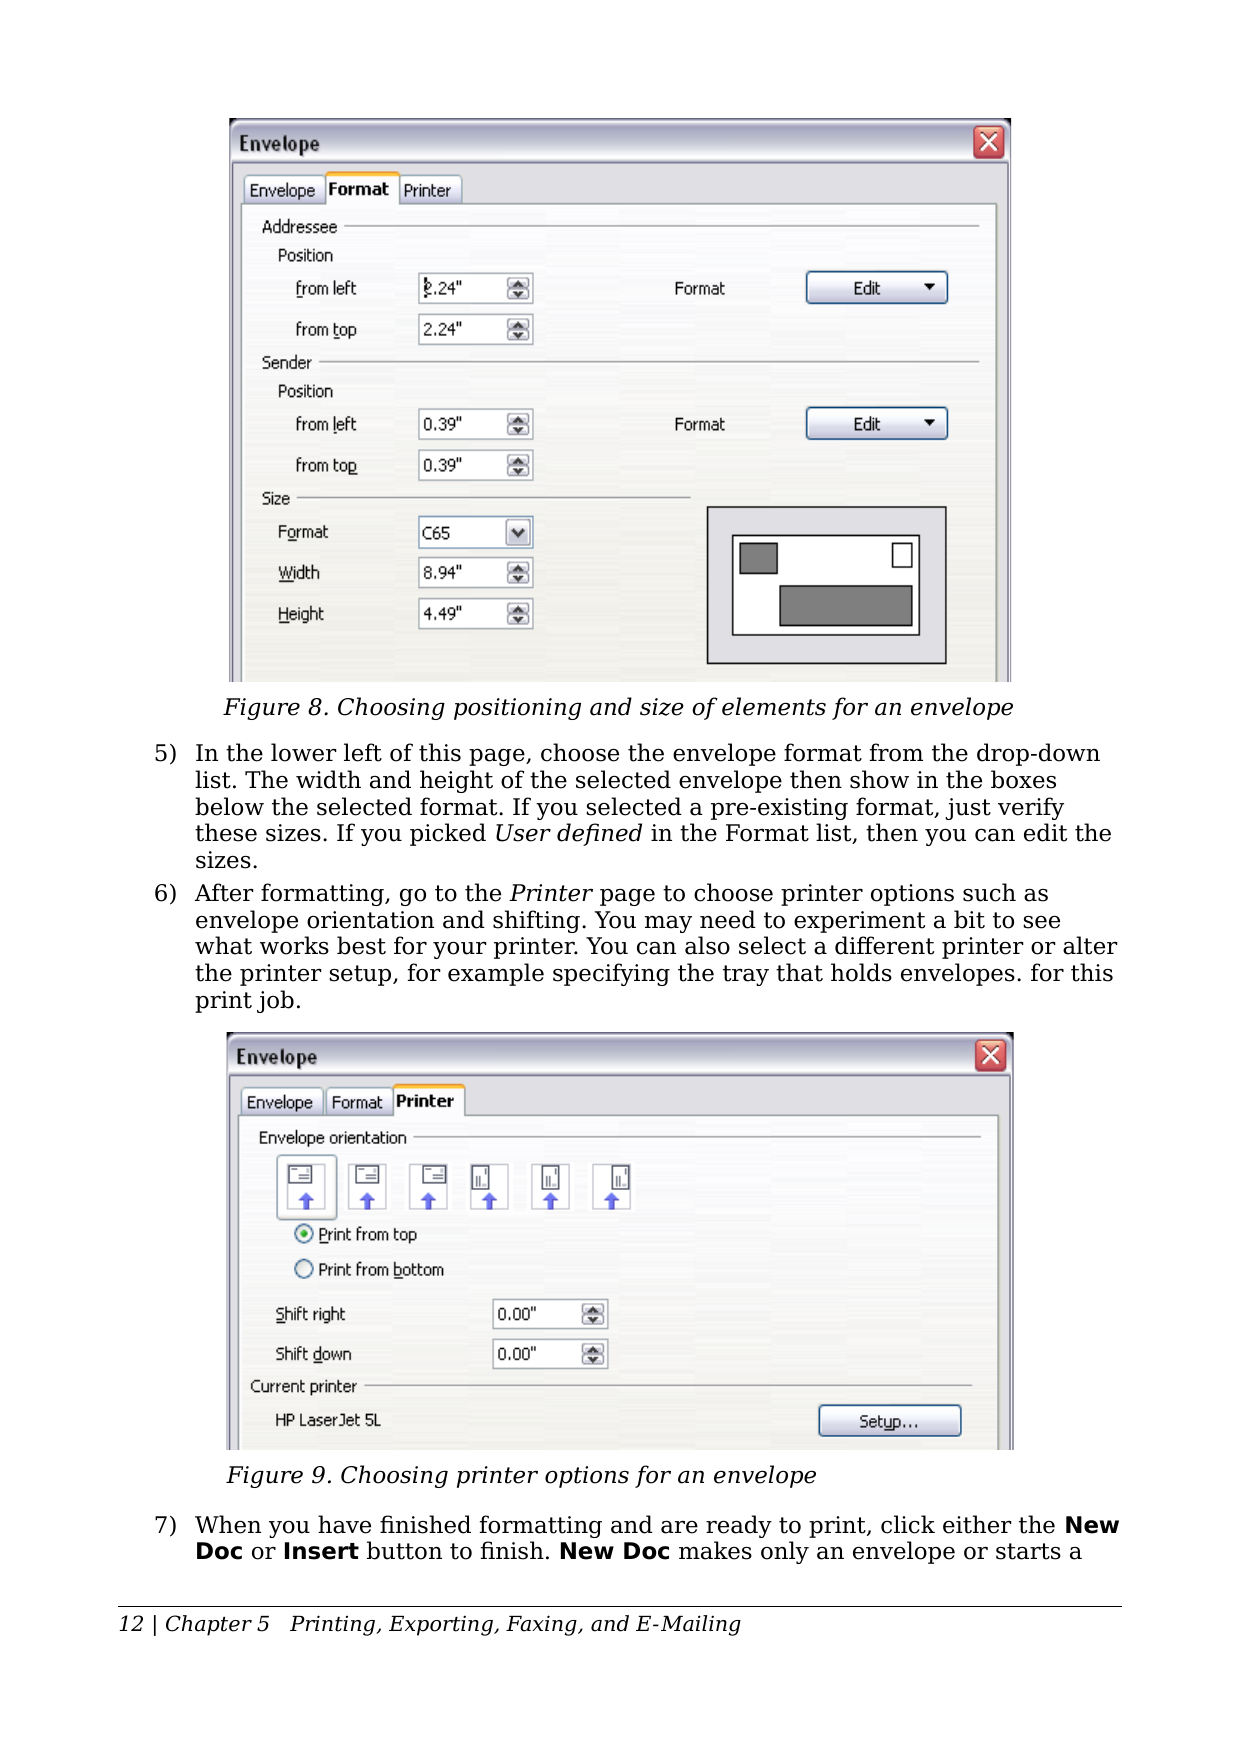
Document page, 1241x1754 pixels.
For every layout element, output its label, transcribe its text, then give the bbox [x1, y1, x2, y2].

picture [226, 1032, 1014, 1450]
list After formatting, go to the Printer page to choose printer options such as envelope orientation and shifting. You may need to experiment a bit to see what works best for your printer. You can also select a different printer or alter the printer setup, for example specifying the tray that holds envelopes. for this print job. [177, 880, 1122, 1013]
list When you have finished formatting and are ready to print, click either the New Doc or Insert button to finish. New Doc makes only an envelope or starts a [177, 1512, 1122, 1565]
text Figure 9. Choosing printer options for an envelope [227, 1462, 1014, 1489]
text Figure 8. Choosing positioning and size of elements for an envelope [200, 694, 1040, 721]
list In the lower left of this page, choose the envelope format from the drop-down list. The width and height of the selected envelope then show in the boxes below the selected format. If you selected a pre-existing format, just verify these sizes. If you picked User defined in the Format list, then you can edit the sizes. [177, 741, 1122, 874]
picture [229, 118, 1012, 682]
